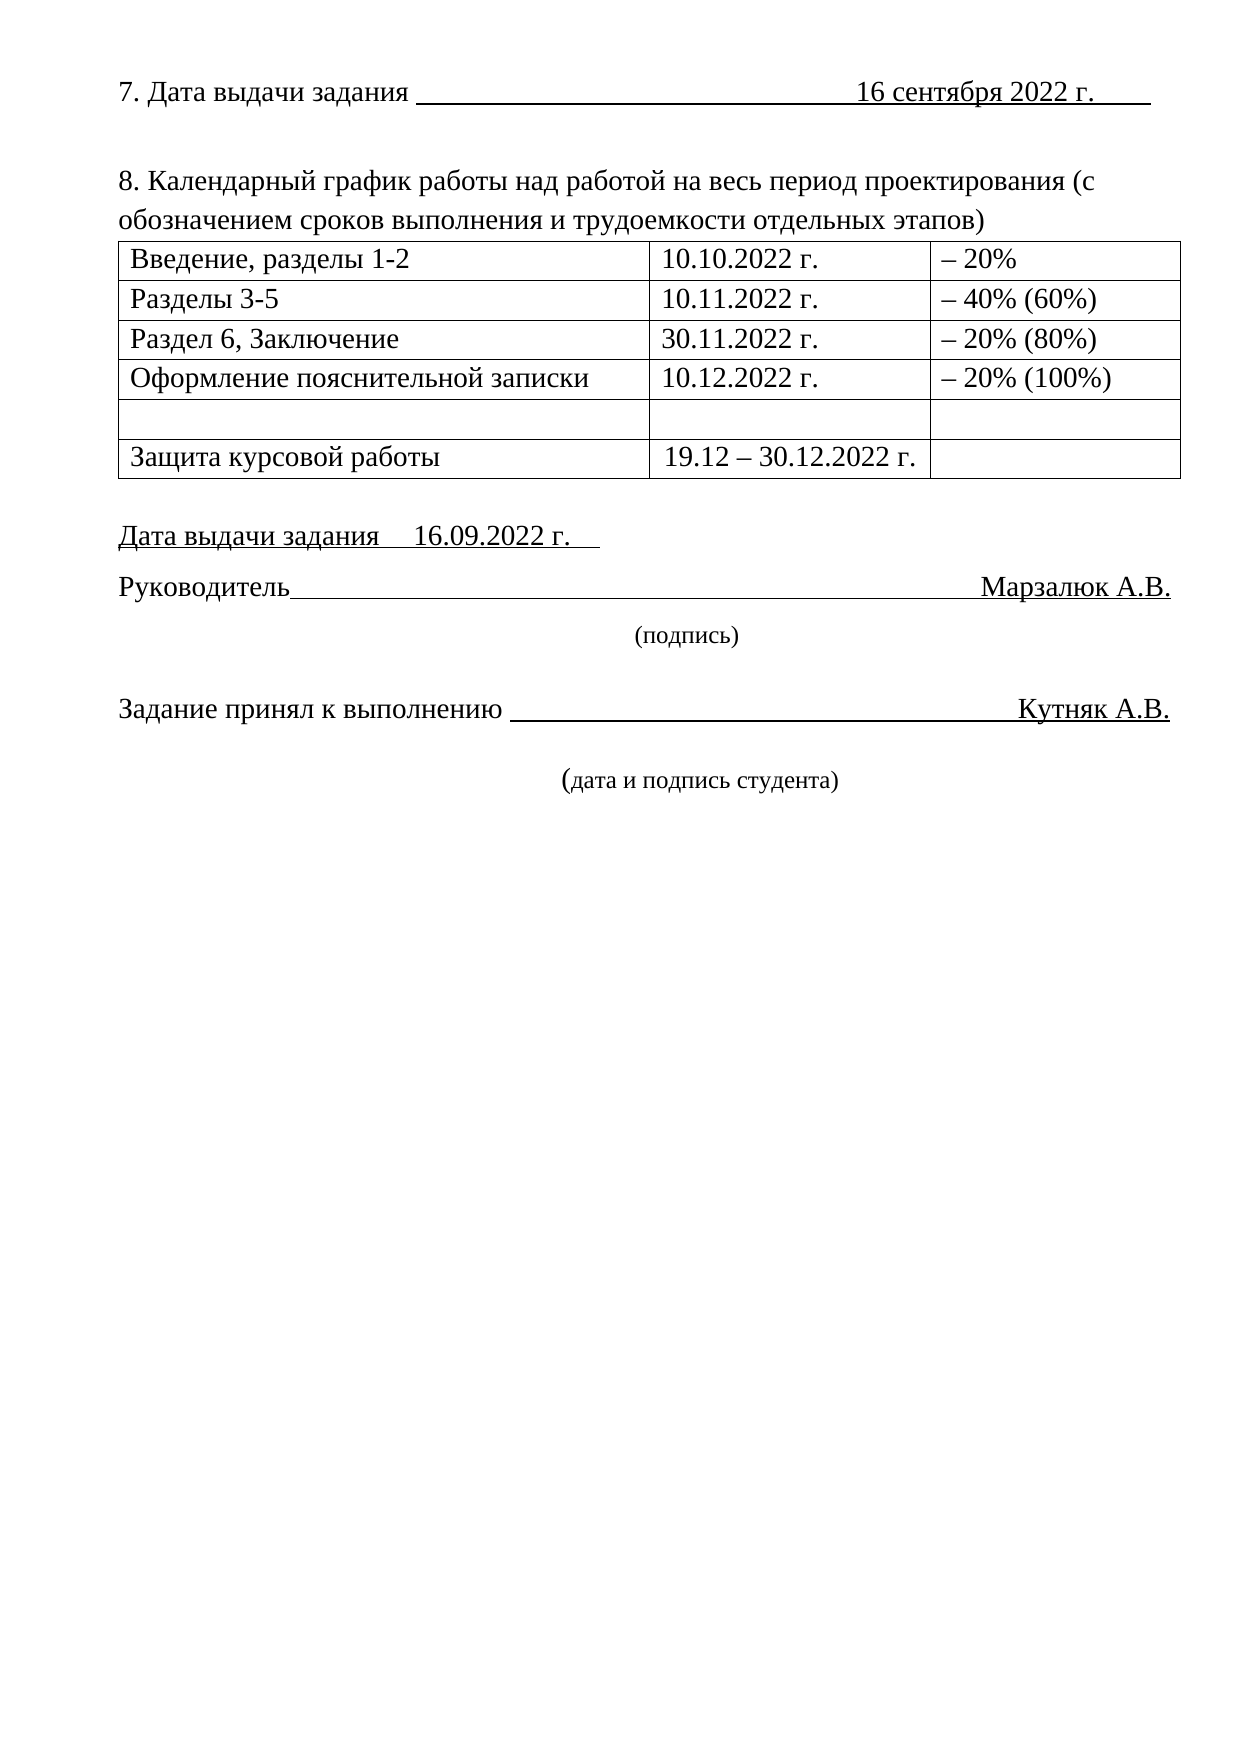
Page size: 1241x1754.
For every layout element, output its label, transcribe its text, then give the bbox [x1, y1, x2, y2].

text (дата и подпись студента) [118, 761, 1181, 794]
table_cell [931, 440, 1180, 478]
table_cell [650, 400, 930, 438]
table_cell Оформление пояснительной записки [119, 360, 649, 399]
table_cell 19.12 – 30.12.2022 г. [650, 440, 930, 478]
text Дата выдачи задания 16.09.2022 г. [118, 518, 1181, 551]
table_cell 30.11.2022 г. [650, 321, 930, 359]
table_cell – 20% (80%) [931, 321, 1180, 359]
table_cell [931, 400, 1180, 438]
table_cell Разделы 3-5 [119, 281, 649, 320]
table_header – 20% [931, 242, 1180, 280]
table_cell [119, 400, 649, 438]
text Задание принял к выполнению Кутняк А.В. [118, 691, 1181, 725]
table_header 10.10.2022 г. [650, 242, 930, 280]
text 8. Календарный график работы над работой на весь период проектирования (с обозначением сроков выполнения и трудоемкости отдельных этапов) [118, 163, 1181, 236]
table_cell – 40% (60%) [931, 281, 1180, 320]
table_cell – 20% (100%) [931, 360, 1180, 399]
table_cell Защита курсовой работы [119, 440, 649, 478]
text Руководитель Марзалюк А.В. [118, 569, 1181, 602]
table_header Введение, разделы 1-2 [119, 242, 649, 280]
text 7. Дата выдачи задания 16 сентября 2022 г. [118, 74, 1181, 107]
table_cell Раздел 6, Заключение [119, 321, 649, 359]
table_cell 10.12.2022 г. [650, 360, 930, 399]
text (подпись) [118, 620, 1181, 648]
table_cell 10.11.2022 г. [650, 281, 930, 320]
